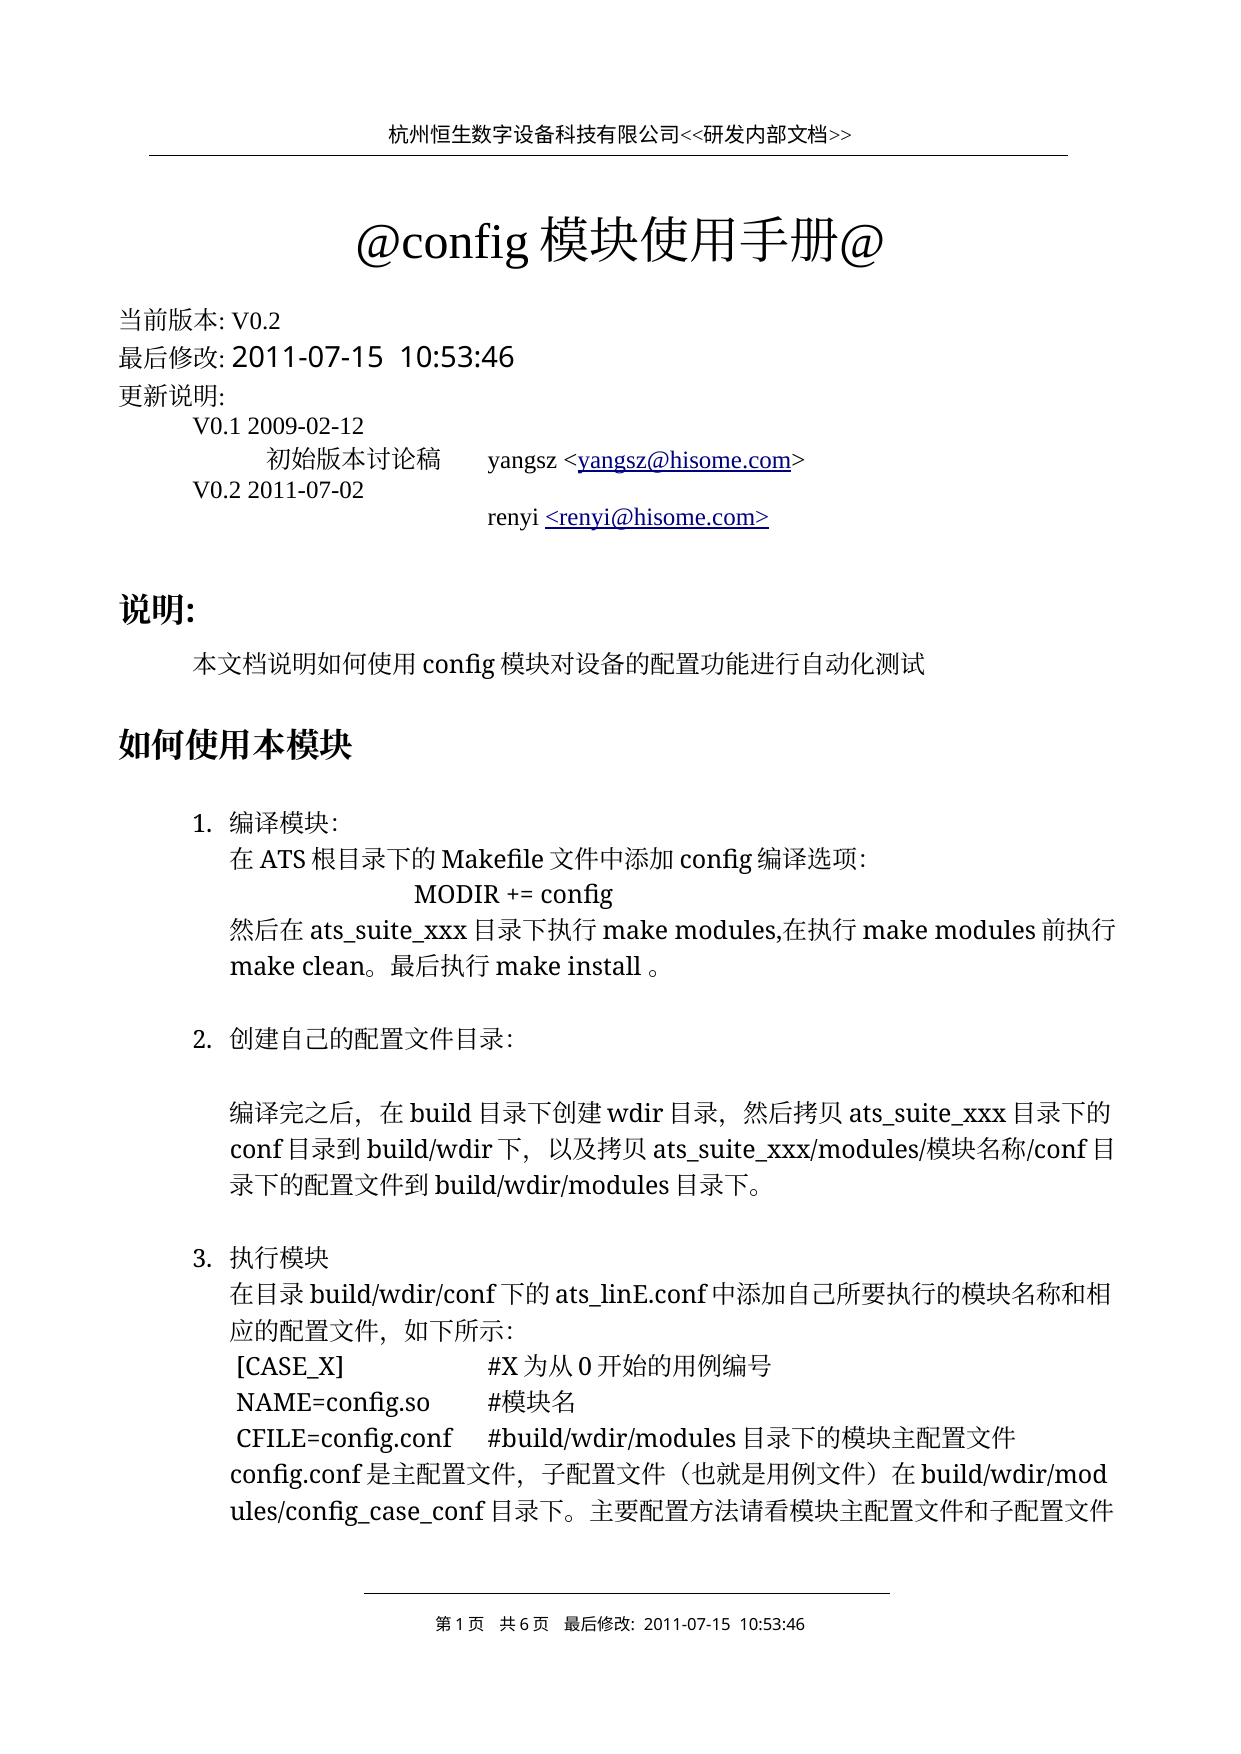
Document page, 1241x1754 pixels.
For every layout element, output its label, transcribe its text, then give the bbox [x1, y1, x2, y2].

list 编译完之后，在build目录下创建wdir目录，然后拷贝ats_suite_xxx目录下的conf目录到build/wdir下，以及拷贝ats_suite_xxx/modules/模块名称/conf目录下的配置文件到build/wdir/modules目录下。 [192, 1093, 1122, 1202]
text 当前版本: V0.2 [118, 301, 1122, 336]
list 执行模块 在目录build/wdir/conf下的ats_linE.conf中添加自己所要执行的模块名称和相应的配置文件，如下所示： [CASE_X] #X为从0开始的用例编号 NAME=config.so #模块名 CFILE=config.conf #build/wdir/modules目录下的模块主配置文件 config.conf是主配置文件，子配置文件（也就是用例文件）在build/wdir/modules/config_case_conf目录下。主要配置方法请看模块主配置文件和子配置文件 [192, 1239, 1122, 1527]
subtitle 如何使用本模块 [118, 718, 1122, 767]
text 初始版本讨论稿 yangsz <yangsz@hisome.com> [118, 440, 1122, 476]
subtitle 说明: [118, 584, 1122, 632]
list 创建自己的配置文件目录： [192, 1020, 1122, 1056]
text 最后修改: 2011-07-15 10:53:47 [118, 336, 1122, 376]
text 更新说明: [118, 376, 1122, 412]
text @config模块使用手册@ [118, 201, 1122, 273]
list 编译模块： 在ATS根目录下的Makefile文件中添加config编译选项： MODIR += config 然后在ats_suite_xxx目录下执行make modules,在执行make modules前执行make clean。最后执行make install 。 [192, 804, 1122, 982]
text V0.2 2011-07-02 [118, 476, 1122, 503]
text 本文档说明如何使用config模块对设备的配置功能进行自动化测试 [118, 645, 1122, 681]
text V0.1 2009-02-12 [118, 412, 1122, 440]
text renyi <renyi@hisome.com> [118, 503, 1122, 531]
